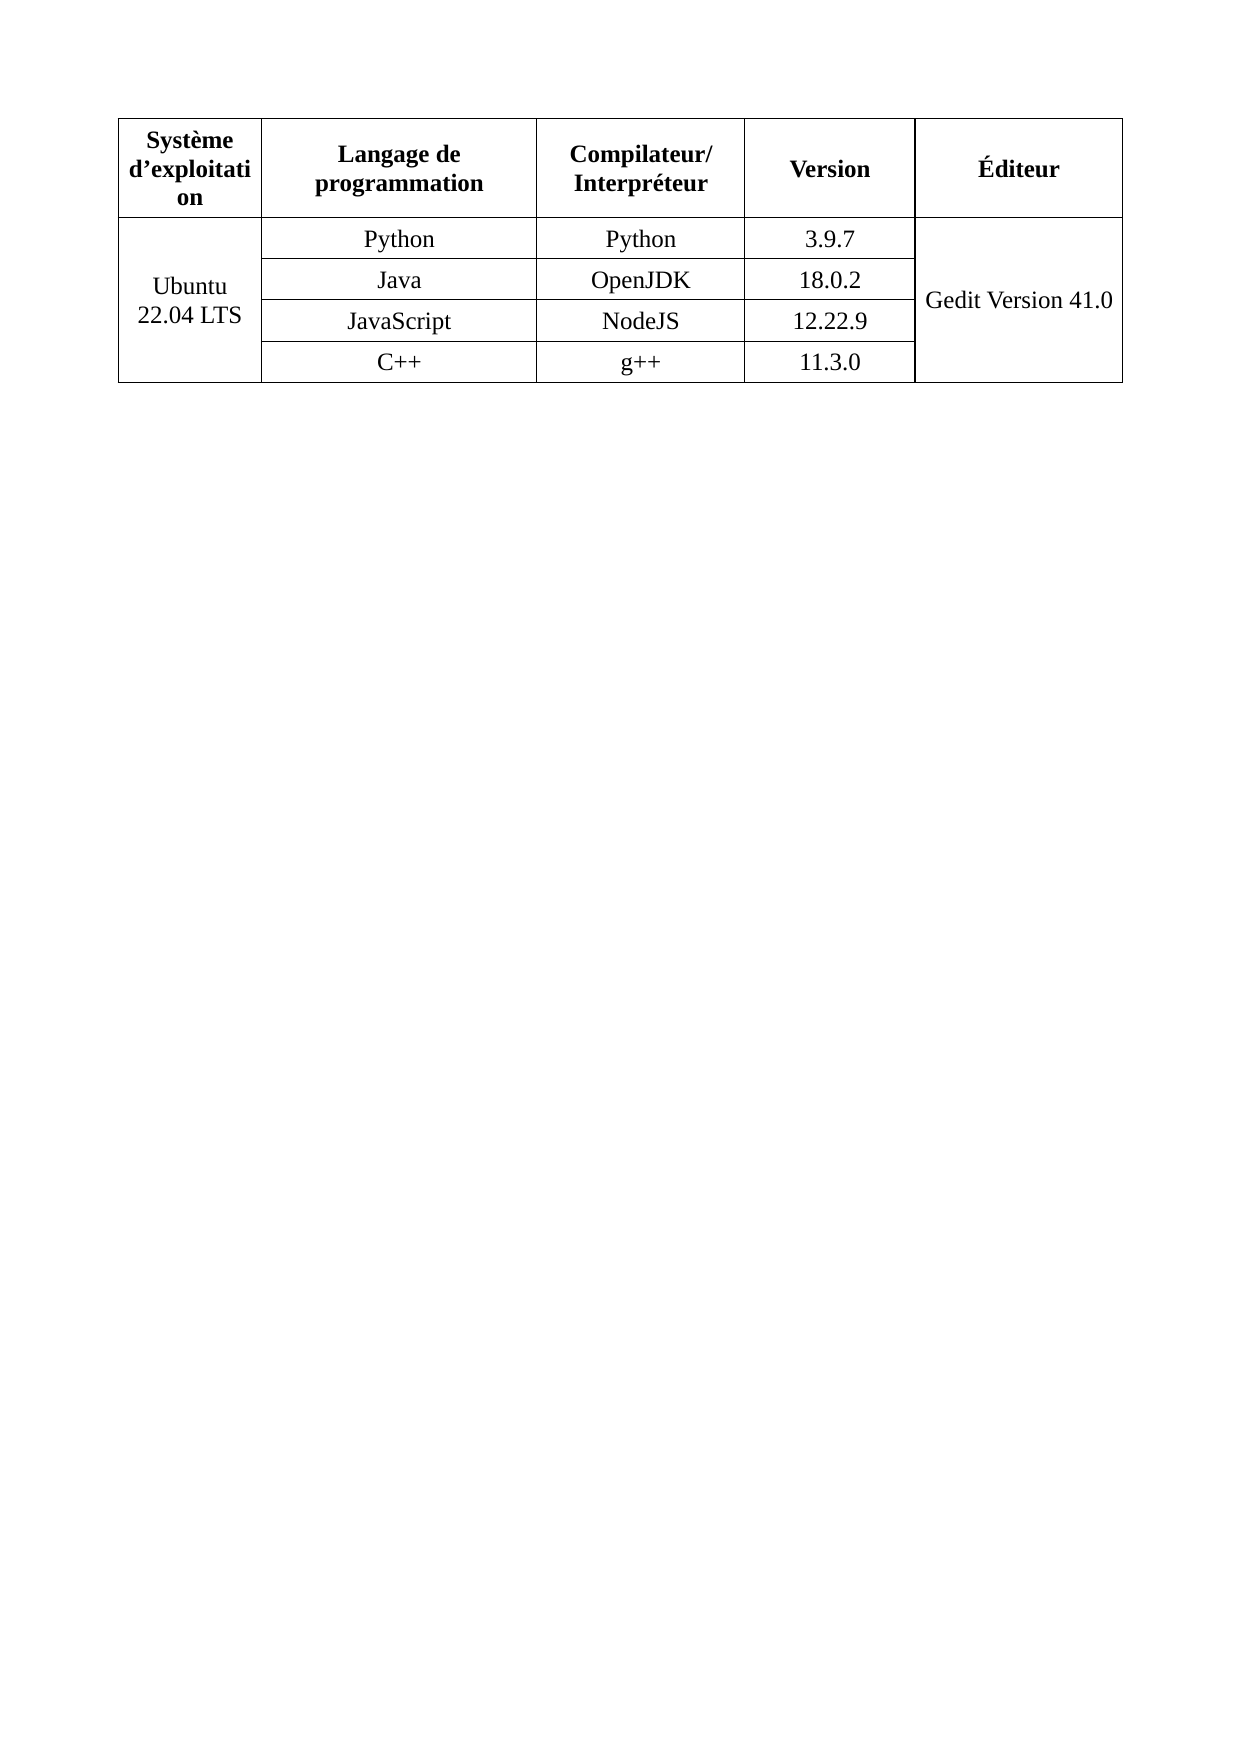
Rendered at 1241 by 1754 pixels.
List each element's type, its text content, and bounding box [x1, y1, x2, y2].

table_cell 11.3.0 [745, 342, 914, 382]
table_cell Gedit Version 41.0 [916, 218, 1122, 382]
table_cell OpenJDK [537, 259, 744, 299]
table_cell g++ [537, 342, 744, 382]
table_cell 3.9.7 [745, 218, 914, 258]
table_cell Python [262, 218, 536, 258]
table_header Éditeur [916, 119, 1122, 217]
table_header Compilateur/Interpréteur [537, 119, 744, 217]
table_cell JavaScript [262, 300, 536, 341]
table_cell Python [537, 218, 744, 258]
table_cell NodeJS [537, 300, 744, 341]
table_header Langage de programmation [262, 119, 536, 217]
table_header Système d’exploitation [119, 119, 261, 217]
table_cell Ubuntu 22.04 LTS [119, 218, 261, 382]
table_cell Java [262, 259, 536, 299]
table_cell C++ [262, 342, 536, 382]
table_cell 12.22.9 [745, 300, 914, 341]
table_cell 18.0.2 [745, 259, 914, 299]
table_header Version [745, 119, 914, 217]
